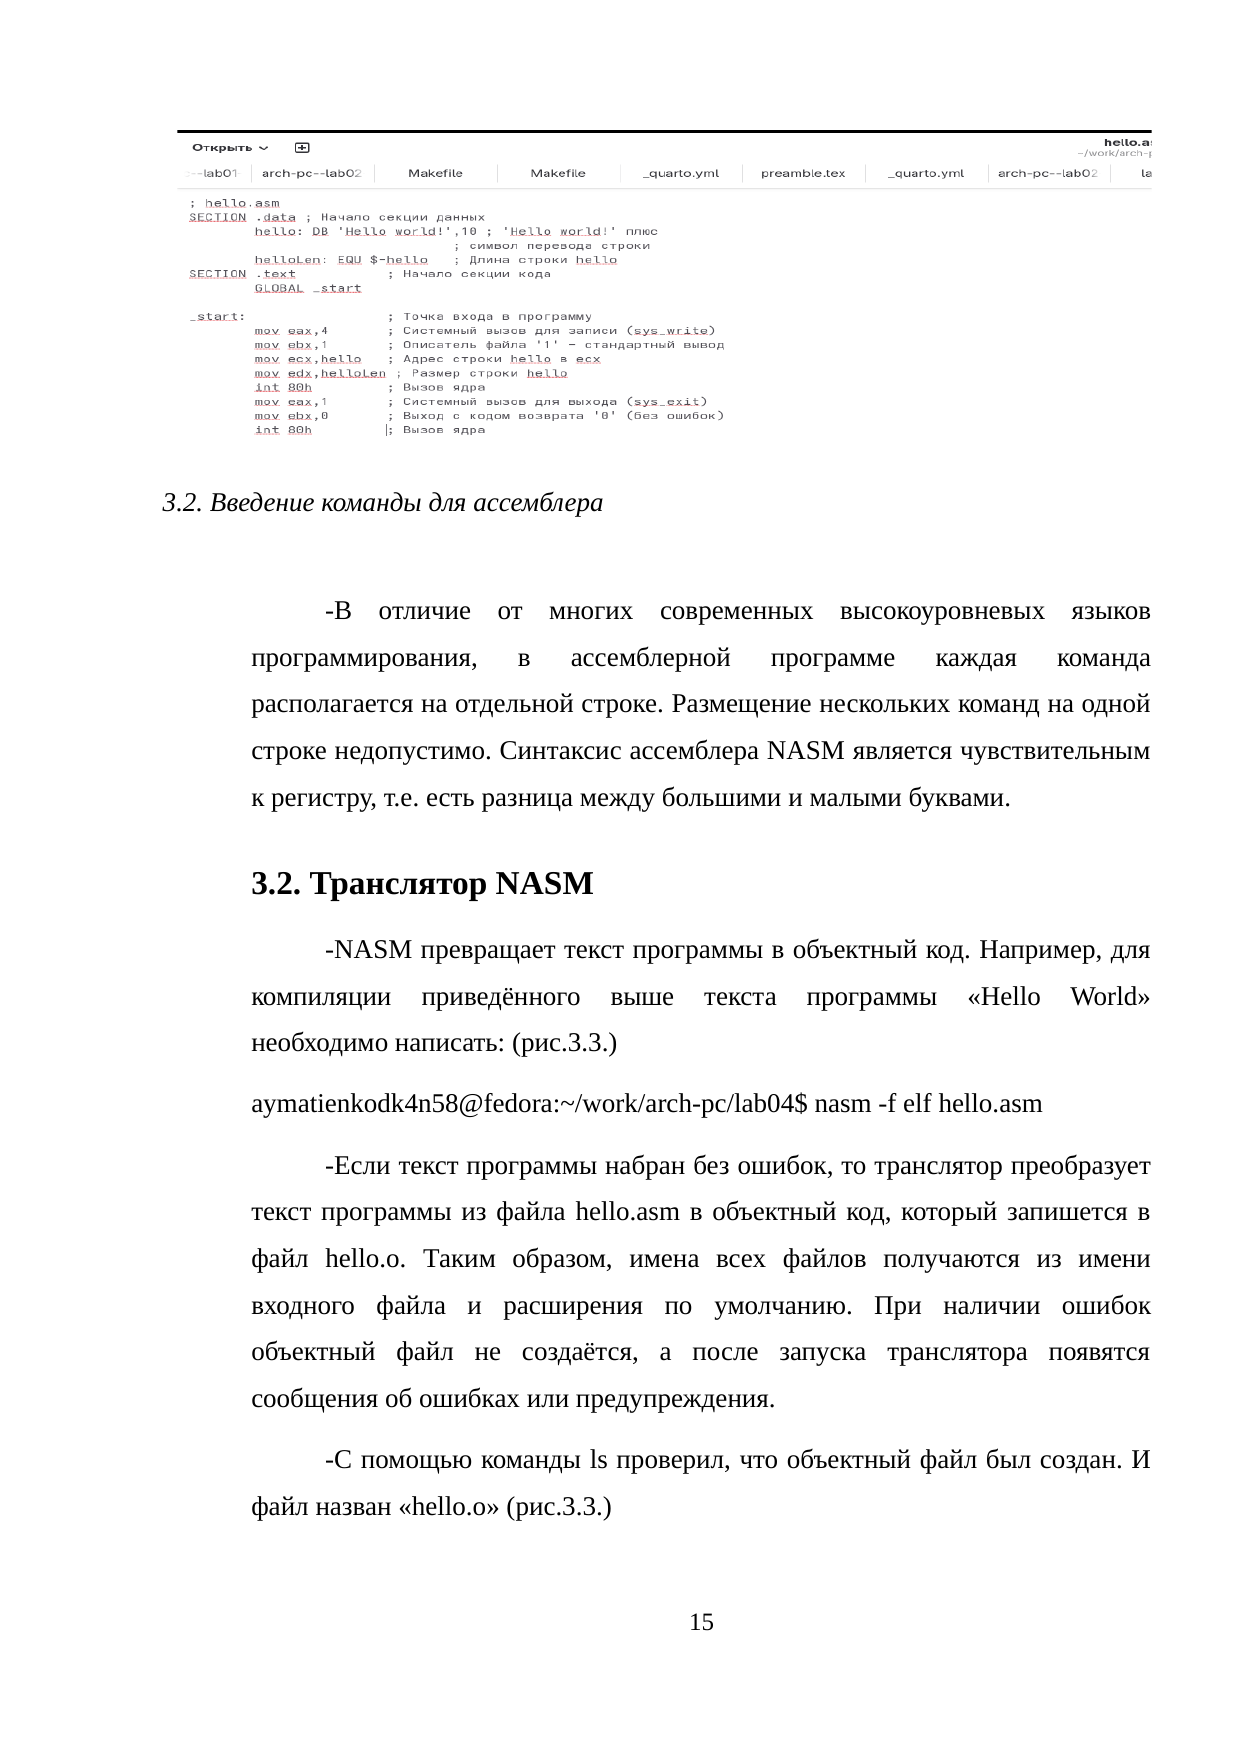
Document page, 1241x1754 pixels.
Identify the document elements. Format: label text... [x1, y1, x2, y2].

text -NASM превращает текст программы в объектный код. Например, для компиляции приведённого выше текста программы «Hello World» необходимо написать: (рис.3.3.) [251, 933, 1152, 1057]
text -Если текст программы набран без ошибок, то транслятор преобразует текст программы из файла hello.asm в объектный код, который запишется в файл hello.o. Таким образом, имена всех файлов получаются из имени входного файла и расширения по умолчанию. При наличии ошибок объектный файл не создаётся, а после запуска транслятора появятся сообщения об ошибках или предупреждения. [251, 1149, 1152, 1413]
text 3.2. Введение команды для ассемблера [162, 131, 1166, 517]
picture [177, 130, 1152, 487]
text aymatienkodk4n58@fedora:~/work/arch-pc/lab04$ nasm -f elf hello.asm [251, 1088, 1152, 1119]
text -С помощью команды ls проверил, что объектный файл был создан. И файл назван «hello.o» (рис.3.3.) [251, 1443, 1152, 1521]
subtitle 3.2. Транслятор NASM [251, 863, 1152, 901]
text -В отличие от многих современных высокоуровневых языков программирования, в ассемблерной программе каждая команда располагается на отдельной строке. Размещение нескольких команд на одной строке недопустимо. Синтаксис ассемблера NASM является чувствительным к регистру, т.е. есть разница между большими и малыми буквами. [251, 594, 1152, 812]
